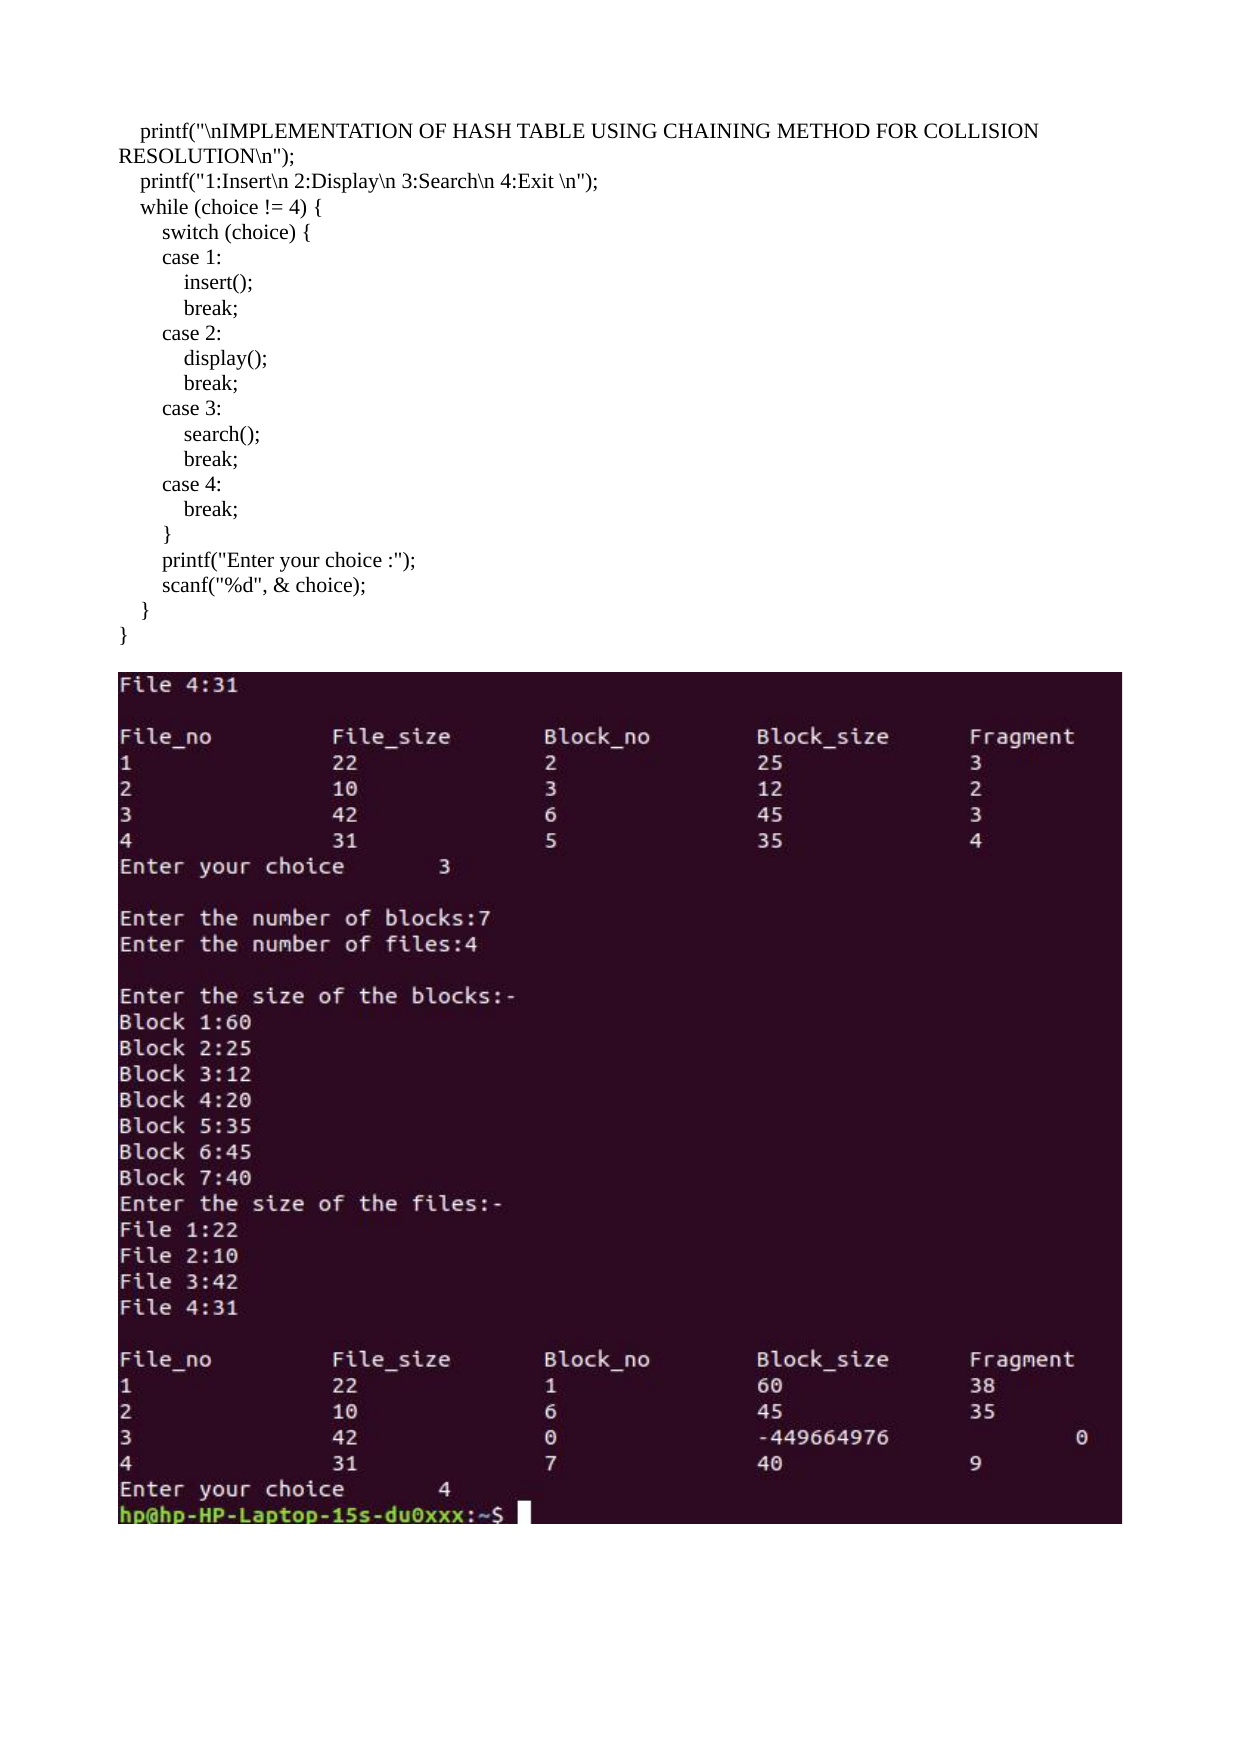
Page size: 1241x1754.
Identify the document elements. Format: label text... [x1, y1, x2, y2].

text break; [118, 446, 1122, 471]
text switch (choice) { [118, 219, 1122, 244]
text break; [118, 370, 1122, 395]
text break; [118, 496, 1122, 521]
text search(); [118, 421, 1122, 446]
text printf("1:Insert\n 2:Display\n 3:Search\n 4:Exit \n"); [118, 168, 1122, 194]
text break; [118, 294, 1122, 320]
text insert(); [118, 269, 1122, 294]
text } [118, 597, 1122, 622]
text case 3: [118, 395, 1122, 421]
picture [118, 672, 1123, 1524]
text case 4: [118, 471, 1122, 496]
text } [118, 622, 1122, 647]
text scanf("%d", & choice); [118, 572, 1122, 597]
text case 2: [118, 320, 1122, 345]
text case 1: [118, 244, 1122, 269]
text } [118, 521, 1122, 547]
text while (choice != 4) { [118, 194, 1122, 219]
text printf("\nIMPLEMENTATION OF HASH TABLE USING CHAINING METHOD FOR COLLISION RESOLUTION\n"); [118, 118, 1122, 168]
text display(); [118, 345, 1122, 370]
text printf("Enter your choice :"); [118, 547, 1122, 572]
